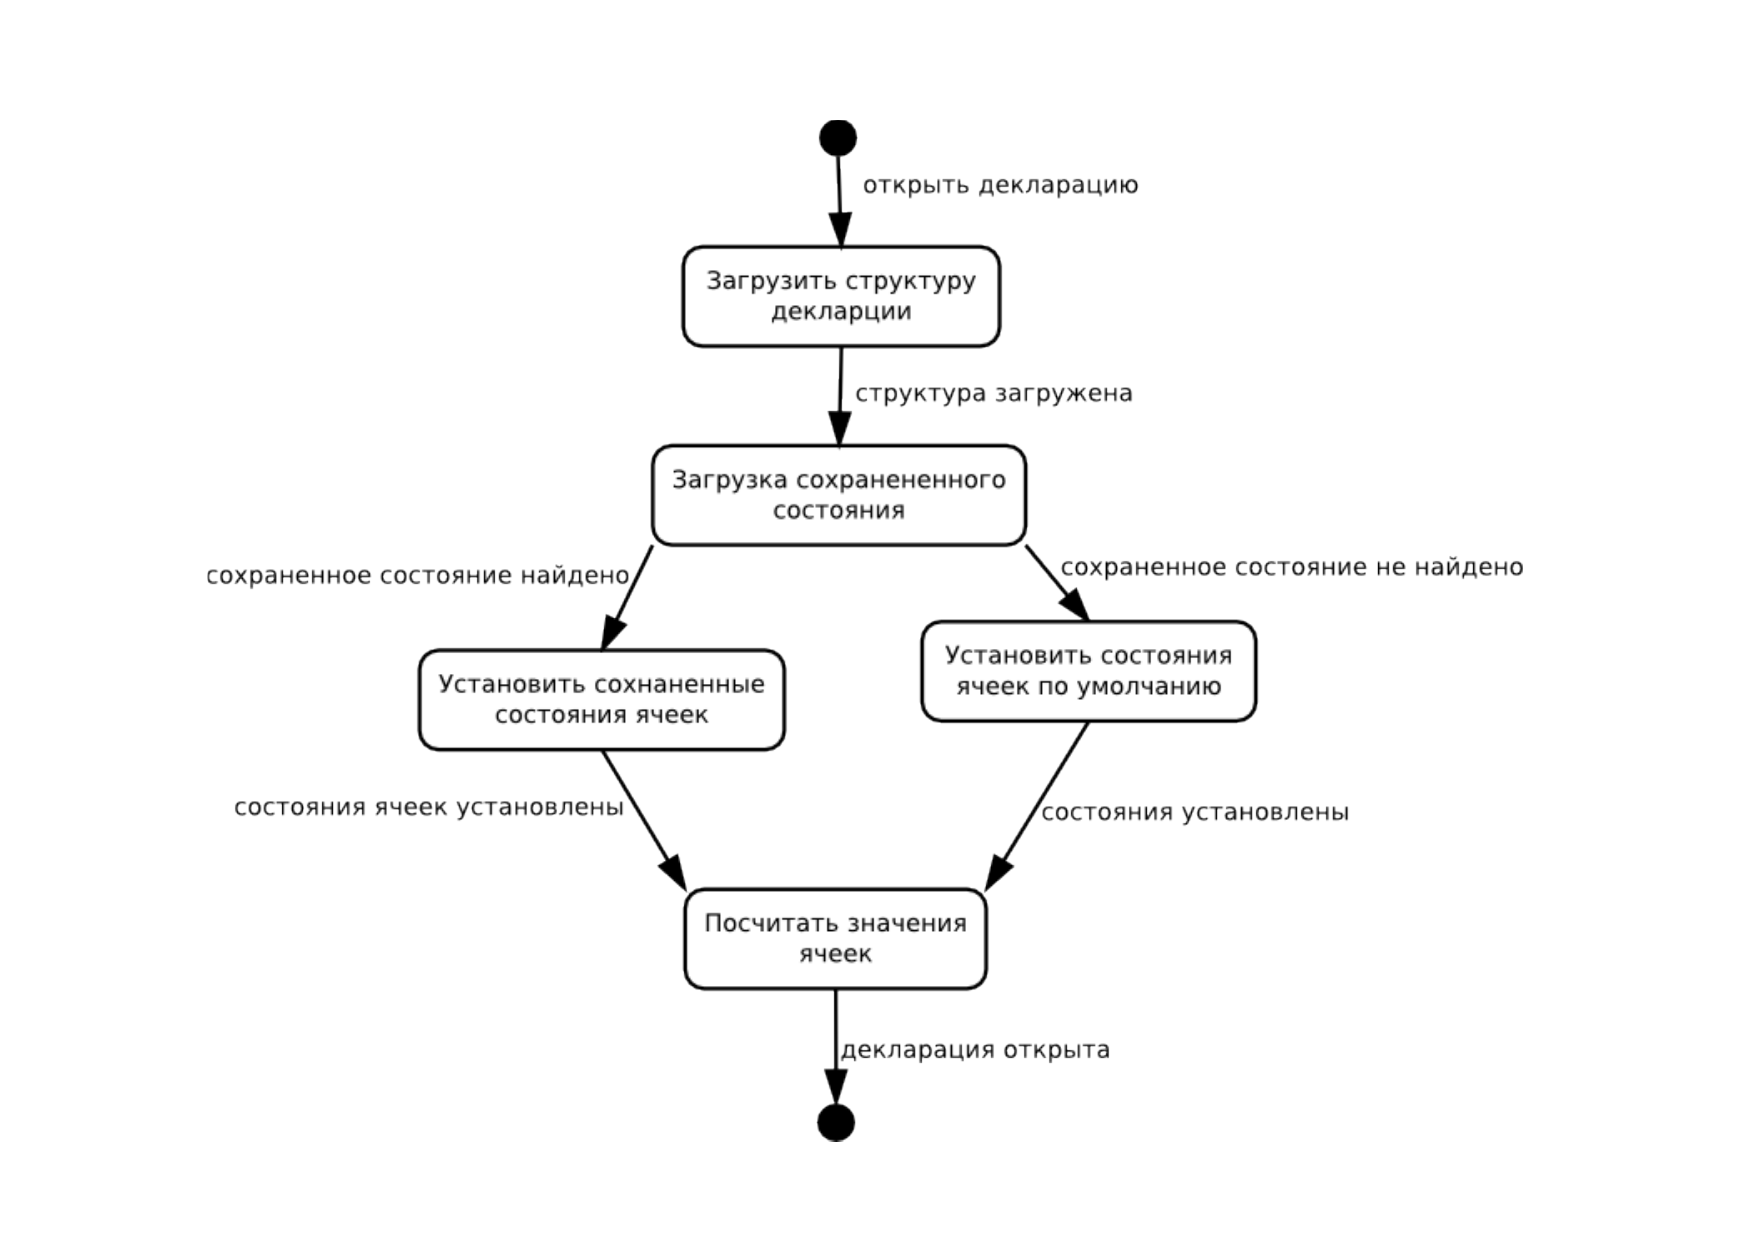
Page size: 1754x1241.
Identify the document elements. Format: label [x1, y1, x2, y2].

picture [207, 120, 1523, 1142]
